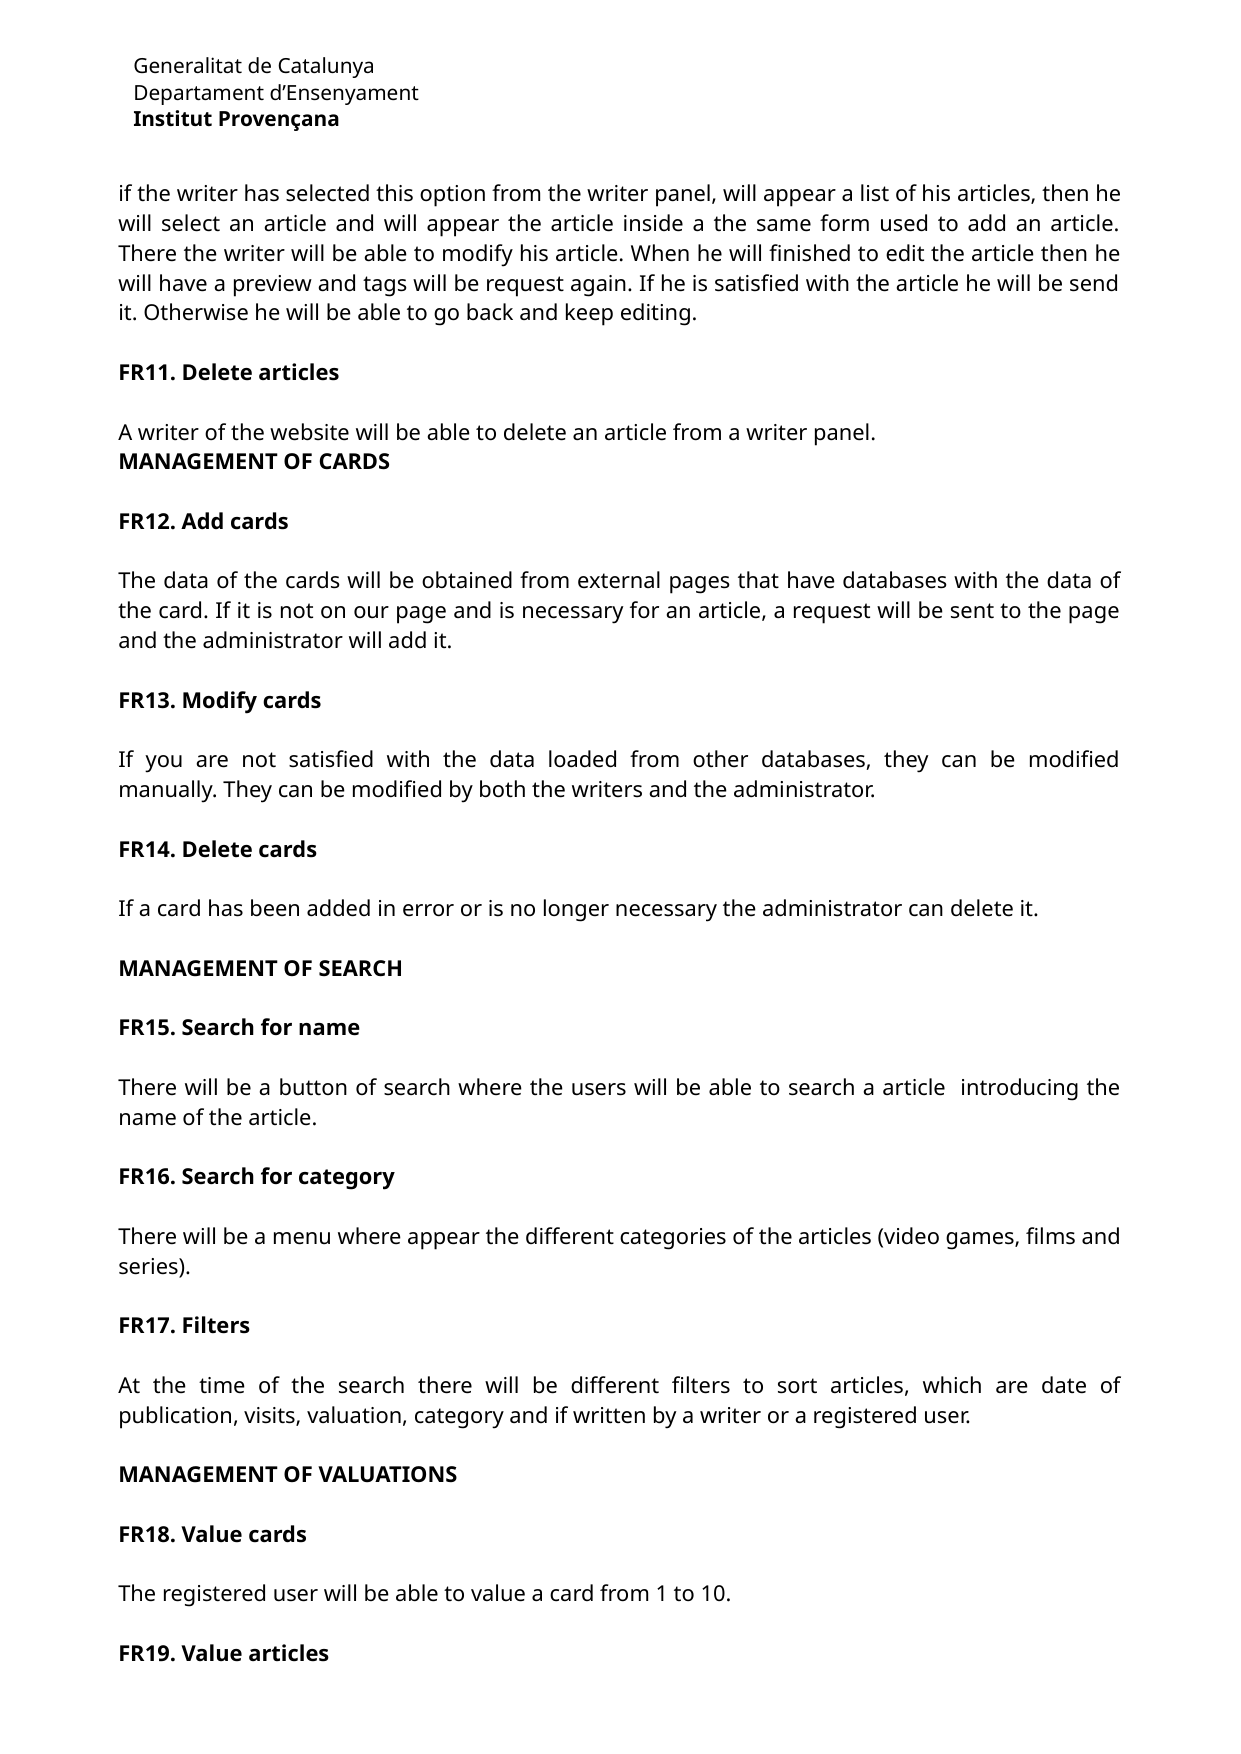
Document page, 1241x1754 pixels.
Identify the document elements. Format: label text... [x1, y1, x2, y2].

text FR13. Modify cards [118, 684, 1122, 714]
text FR11. Delete articles [118, 357, 1122, 387]
text FR15. Search for name [118, 1012, 1122, 1042]
text MANAGEMENT OF VALUATIONS [118, 1459, 1122, 1489]
text MANAGEMENT OF SEARCH [118, 953, 1122, 982]
text A writer of the website will be able to delete an article from a writer panel. [118, 416, 1122, 446]
text At the time of the search there will be different filters to sort articles, which are date of publication, visits, valuation, category and if written by a writer or a registered user. [118, 1370, 1122, 1429]
text FR14. Delete cards [118, 833, 1122, 863]
text The data of the cards will be obtained from external pages that have databases with the data of the card. If it is not on our page and is necessary for an article, a request will be sent to the page and the administrator will add it. [118, 565, 1122, 655]
text FR16. Search for category [118, 1161, 1122, 1191]
text There will be a button of search where the users will be able to search a article introducing the name of the article. [118, 1072, 1122, 1131]
text FR12. Add cards [118, 506, 1122, 536]
text FR19. Value articles [118, 1638, 1122, 1668]
text If you are not satisfied with the data loaded from other databases, they can be modified manually. They can be modified by both the writers and the administrator. [118, 744, 1122, 804]
text FR18. Value cards [118, 1519, 1122, 1548]
text If a card has been added in error or is no longer necessary the administrator can delete it. [118, 893, 1122, 923]
text if the writer has selected this option from the writer panel, will appear a list of his articles, then he will select an article and will appear the article inside a the same form used to add an article. There the writer will be able to modify his article. When he will finished to edit the article then he will have a preview and tags will be request again. If he is satisfied with the article he will be send it. Otherwise he will be able to go back and keep editing. [118, 178, 1122, 327]
text There will be a menu where appear the different categories of the articles (video games, films and series). [118, 1221, 1122, 1280]
text MANAGEMENT OF CARDS [118, 446, 1122, 476]
text The registered user will be able to value a card from 1 to 10. [118, 1578, 1122, 1608]
text FR17. Filters [118, 1310, 1122, 1340]
